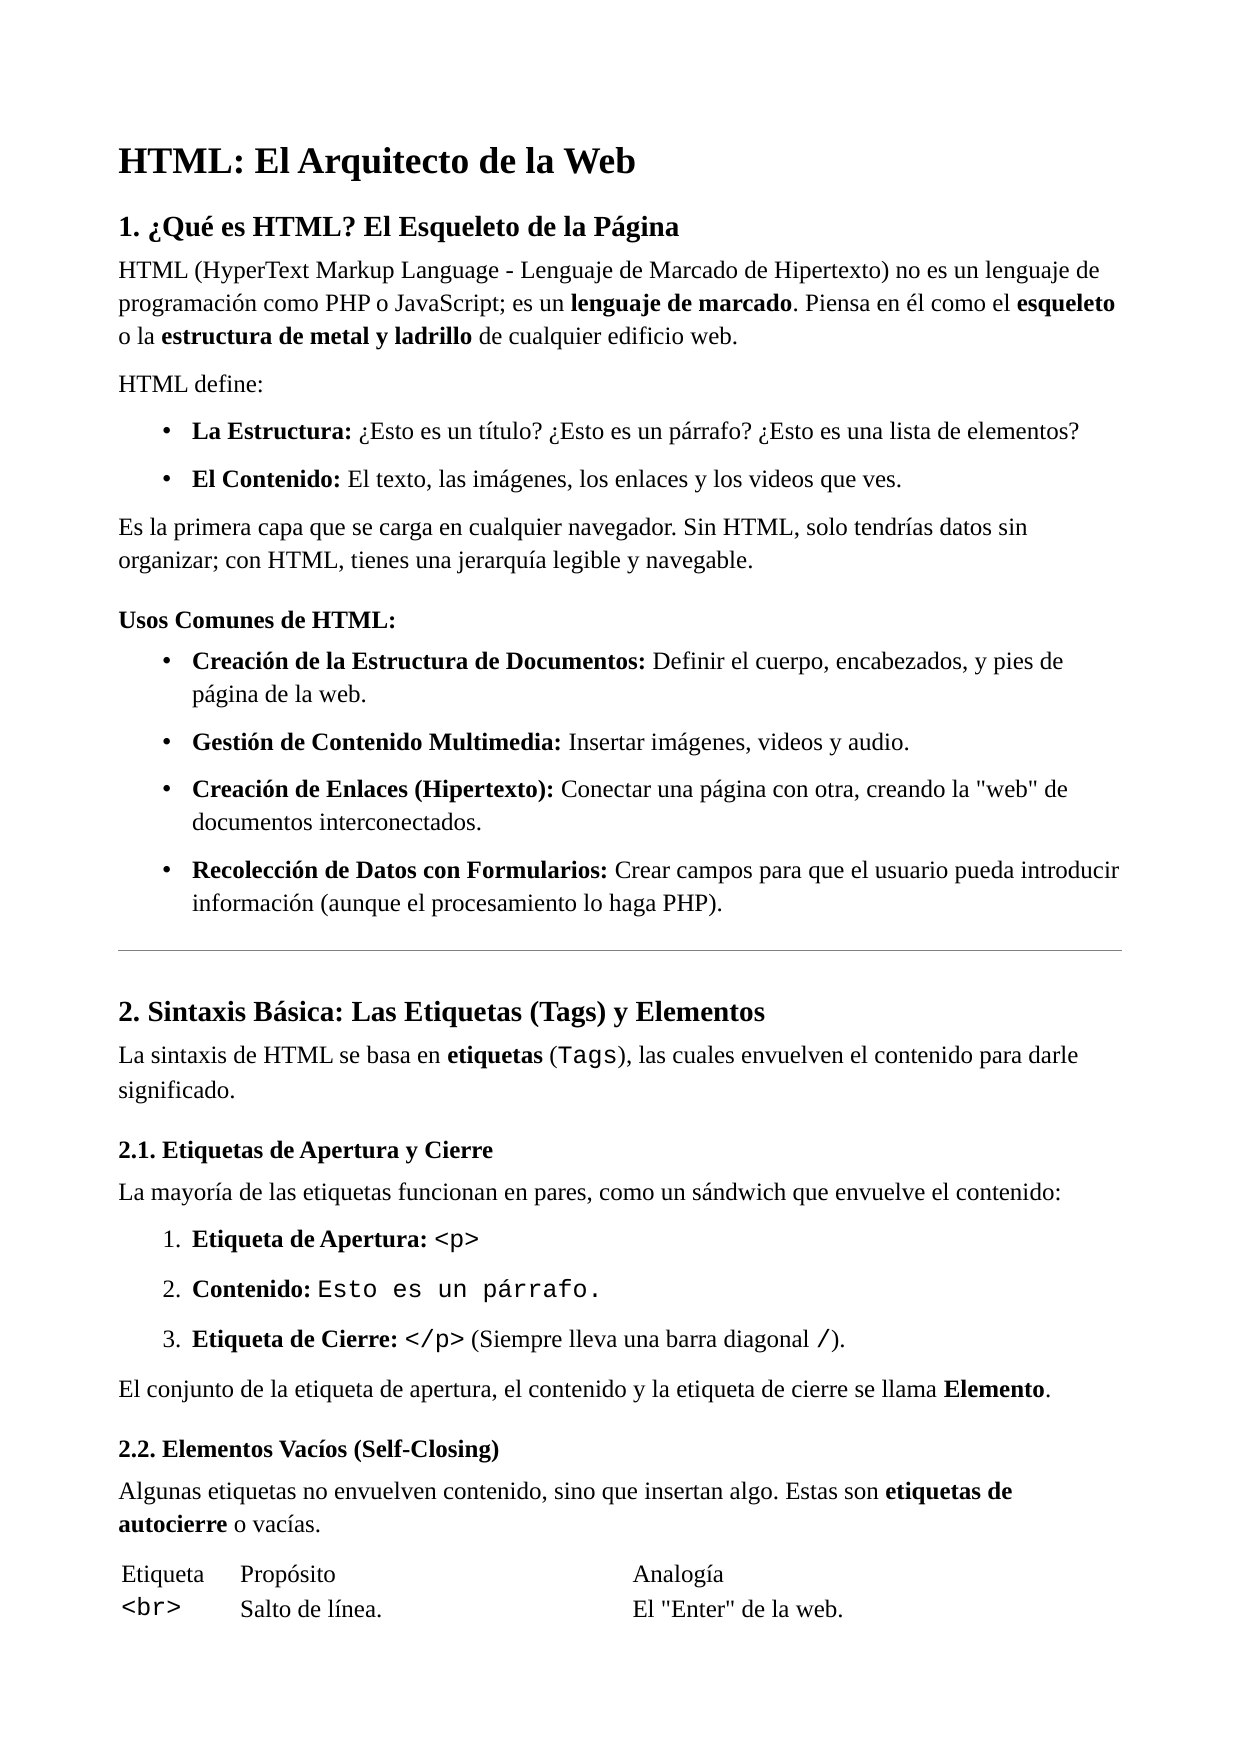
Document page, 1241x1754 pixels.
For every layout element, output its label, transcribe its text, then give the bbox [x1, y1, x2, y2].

subtitle Usos Comunes de HTML: [118, 605, 1122, 633]
text Es la primera capa que se carga en cualquier navegador. Sin HTML, solo tendrías datos sin organizar; con HTML, tienes una jerarquía legible y navegable. [118, 512, 1122, 573]
list Creación de la Estructura de Documentos: Definir el cuerpo, encabezados, y pies de página de la web. [162, 646, 1122, 708]
text El conjunto de la etiqueta de apertura, el contenido y la etiqueta de cierre se llama Elemento. [118, 1374, 1122, 1403]
text Algunas etiquetas no envuelven contenido, sino que insertan algo. Estas son etiquetas de autocierre o vacías. [118, 1476, 1122, 1538]
list Etiqueta de Cierre: </p> (Siempre lleva una barra diagonal /). [162, 1324, 1122, 1355]
text La sintaxis de HTML se basa en etiquetas (Tags), las cuales envuelven el contenido para darle significado. [118, 1040, 1122, 1104]
table_cell <br> [118, 1591, 237, 1626]
list Contenido: Esto es un párrafo. [162, 1274, 1122, 1305]
table_header Etiqueta [118, 1556, 237, 1591]
table_cell Salto de línea. [237, 1591, 629, 1626]
table_header Analogía [629, 1556, 939, 1591]
text La mayoría de las etiquetas funcionan en pares, como un sándwich que envuelve el contenido: [118, 1177, 1122, 1206]
subtitle HTML: El Arquitecto de la Web [118, 139, 1122, 182]
list El Contenido: El texto, las imágenes, los enlaces y los videos que ves. [162, 464, 1122, 493]
subtitle 2.2. Elementos Vacíos (Self-Closing) [118, 1434, 1122, 1463]
subtitle 2. Sintaxis Básica: Las Etiquetas (Tags) y Elementos [118, 994, 1122, 1028]
subtitle 2.1. Etiquetas de Apertura y Cierre [118, 1136, 1122, 1164]
text HTML define: [118, 369, 1122, 398]
table_header Propósito [237, 1556, 629, 1591]
subtitle 1. ¿Qué es HTML? El Esqueleto de la Página 🦴 [118, 209, 1122, 243]
table_cell El "Enter" de la web. [629, 1591, 939, 1626]
list Etiqueta de Apertura: <p> [162, 1224, 1122, 1255]
list Gestión de Contenido Multimedia: Insertar imágenes, videos y audio. [162, 727, 1122, 755]
list Recolección de Datos con Formularios: Crear campos para que el usuario pueda introducir información (aunque el procesamiento lo haga PHP). [162, 855, 1122, 917]
list La Estructura: ¿Esto es un título? ¿Esto es un párrafo? ¿Esto es una lista de elementos? [162, 416, 1122, 445]
text HTML (HyperText Markup Language - Lenguaje de Marcado de Hipertexto) no es un lenguaje de programación como PHP o JavaScript; es un lenguaje de marcado. Piensa en él como el esqueleto o la estructura de metal y ladrillo de cualquier edificio web. [118, 255, 1122, 350]
list Creación de Enlaces (Hipertexto): Conectar una página con otra, creando la "web" de documentos interconectados. [162, 774, 1122, 836]
